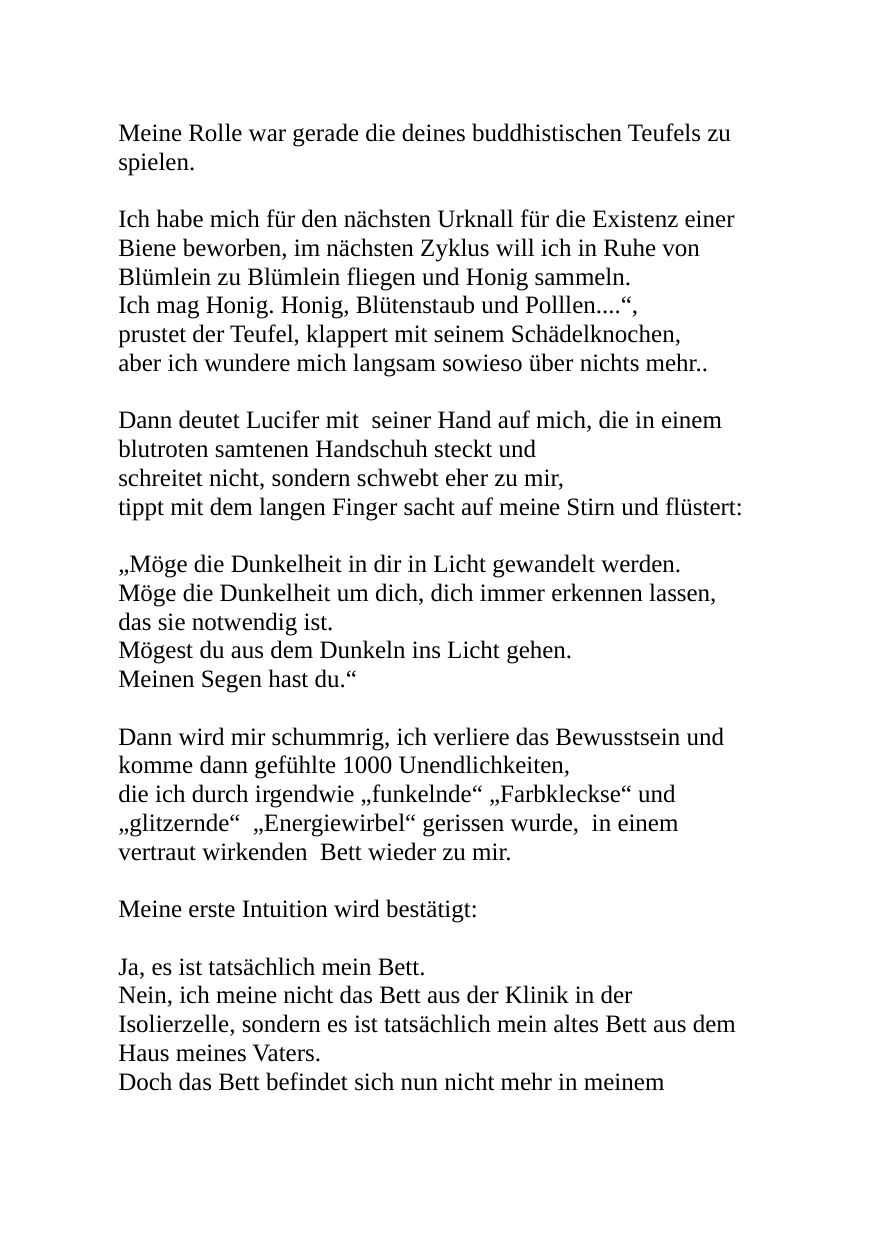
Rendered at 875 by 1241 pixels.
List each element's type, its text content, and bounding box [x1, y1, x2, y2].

text Nein, ich meine nicht das Bett aus der Klinik in der Isolierzelle, sondern es ist tatsächlich mein altes Bett aus dem Haus meines Vaters. [118, 981, 756, 1067]
text schreitet nicht, sondern schwebt eher zu mir, [118, 463, 756, 492]
text Ich mag Honig. Honig, Blütenstaub und Polllen....“, [118, 291, 756, 319]
text Ja, es ist tatsächlich mein Bett. [118, 952, 756, 981]
text tippt mit dem langen Finger sacht auf meine Stirn und flüstert: [118, 492, 756, 521]
text Meine erste Intuition wird bestätigt: [118, 894, 756, 923]
text Dann deutet Lucifer mit seiner Hand auf mich, die in einem blutroten samtenen Handschuh steckt und [118, 406, 756, 463]
text Möge die Dunkelheit um dich, dich immer erkennen lassen, das sie notwendig ist. [118, 578, 756, 636]
text prustet der Teufel, klappert mit seinem Schädelknochen, [118, 319, 756, 348]
text die ich durch irgendwie „funkelnde“ „Farbkleckse“ und „glitzernde“ „Energiewirbel“ gerissen wurde, in einem vertraut wirkenden Bett wieder zu mir. [118, 779, 756, 866]
text Doch das Bett befindet sich nun nicht mehr in meinem [118, 1067, 756, 1096]
text Meine Rolle war gerade die deines buddhistischen Teufels zu spielen. [118, 118, 756, 176]
text Dann wird mir schummrig, ich verliere das Bewusstsein und komme dann gefühlte 1000 Unendlichkeiten, [118, 722, 756, 779]
text „Möge die Dunkelheit in dir in Licht gewandelt werden. [118, 549, 756, 578]
text Meinen Segen hast du.“ [118, 664, 756, 693]
text Ich habe mich für den nächsten Urknall für die Existenz einer Biene beworben, im nächsten Zyklus will ich in Ruhe von Blümlein zu Blümlein fliegen und Honig sammeln. [118, 204, 756, 291]
text aber ich wundere mich langsam sowieso über nichts mehr.. [118, 348, 756, 377]
text Mögest du aus dem Dunkeln ins Licht gehen. [118, 636, 756, 664]
